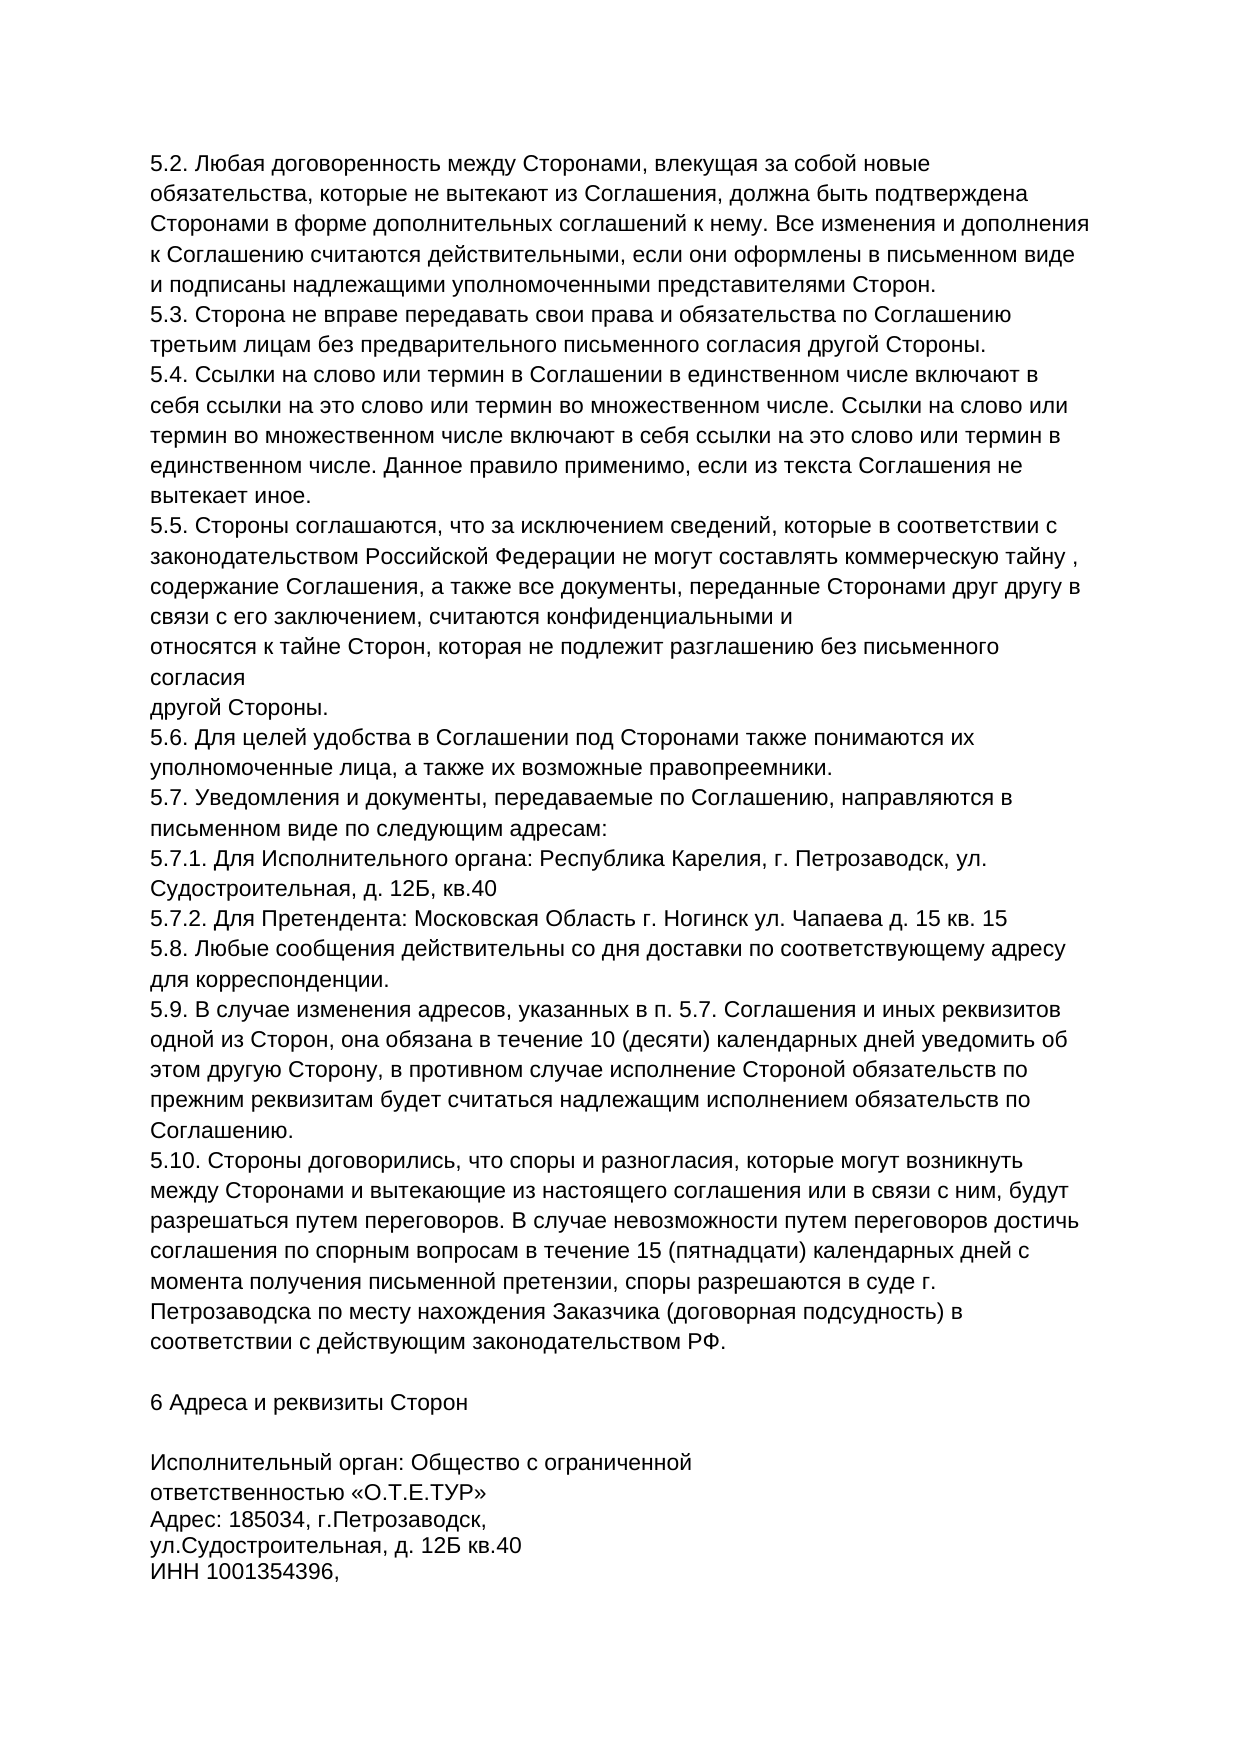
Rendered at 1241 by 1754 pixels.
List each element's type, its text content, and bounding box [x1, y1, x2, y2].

text ул.Судостроительная, д. 12Б кв.40 [150, 1532, 1090, 1558]
text 5.7. Уведомления и документы, передаваемые по Соглашению, направляются в письменном виде по следующим адресам: [150, 784, 1090, 841]
text 5.3. Сторона не вправе передавать свои права и обязательства по Соглашению третьим лицам без предварительного письменного согласия другой Стороны. [150, 301, 1090, 358]
text ИНН 1001354396, [150, 1558, 1090, 1584]
text 5.7.2. Для Претендента: Московская Область г. Ногинск ул. Чапаева д. 15 кв. 15 [150, 905, 1090, 932]
text ответственностью «О.Т.Е.ТУР» Адрес: 185034, г.Петрозаводск, [150, 1479, 1090, 1532]
text относятся к тайне Сторон, которая не подлежит разглашению без письменного согласия [150, 633, 1090, 690]
text 5.2. Любая договоренность между Сторонами, влекущая за собой новые обязательства, которые не вытекают из Соглашения, должна быть подтверждена Сторонами в форме дополнительных соглашений к нему. Все изменения и дополнения к Соглашению считаются действительными, если они оформлены в письменном виде и подписаны надлежащими уполномоченными представителями Сторон. [150, 150, 1090, 297]
text 5.5. Стороны соглашаются, что за исключением сведений, которые в соответствии с законодательством Российской Федерации не могут составлять коммерческую тайну , содержание Соглашения, а также все документы, переданные Сторонами друг другу в связи с его заключением, считаются конфиденциальными и [150, 512, 1090, 629]
text 5.9. В случае изменения адресов, указанных в п. 5.7. Соглашения и иных реквизитов одной из Сторон, она обязана в течение 10 (десяти) календарных дней уведомить об этом другую Сторону, в противном случае исполнение Стороной обязательств по прежним реквизитам будет считаться надлежащим исполнением обязательств по Соглашению. [150, 996, 1090, 1143]
text 5.4. Ссылки на слово или термин в Соглашении в единственном числе включают в себя ссылки на это слово или термин во множественном числе. Ссылки на слово или термин во множественном числе включают в себя ссылки на это слово или термин в единственном числе. Данное правило применимо, если из текста Соглашения не вытекает иное. [150, 361, 1090, 509]
text 6 Адреса и реквизиты Сторон [150, 1388, 1090, 1415]
text 5.10. Стороны договорились, что споры и разногласия, которые могут возникнуть между Сторонами и вытекающие из настоящего соглашения или в связи с ним, будут разрешаться путем переговоров. В случае невозможности путем переговоров достичь соглашения по спорным вопросам в течение 15 (пятнадцати) календарных дней с момента получения письменной претензии, споры разрешаются в суде г. Петрозаводска по месту нахождения Заказчика (договорная подсудность) в соответствии с действующим законодательством РФ. [150, 1147, 1090, 1354]
text 5.8. Любые сообщения действительны со дня доставки по соответствующему адресу для корреспонденции. [150, 935, 1090, 992]
text 5.7.1. Для Исполнительного органа: Республика Карелия, г. Петрозаводск, ул. Судостроительная, д. 12Б, кв.40 [150, 845, 1090, 901]
text 5.6. Для целей удобства в Соглашении под Сторонами также понимаются их уполномоченные лица, а также их возможные правопреемники. [150, 724, 1090, 781]
text Исполнительный орган: Общество с ограниченной [150, 1449, 1090, 1475]
text другой Стороны. [150, 694, 1090, 720]
